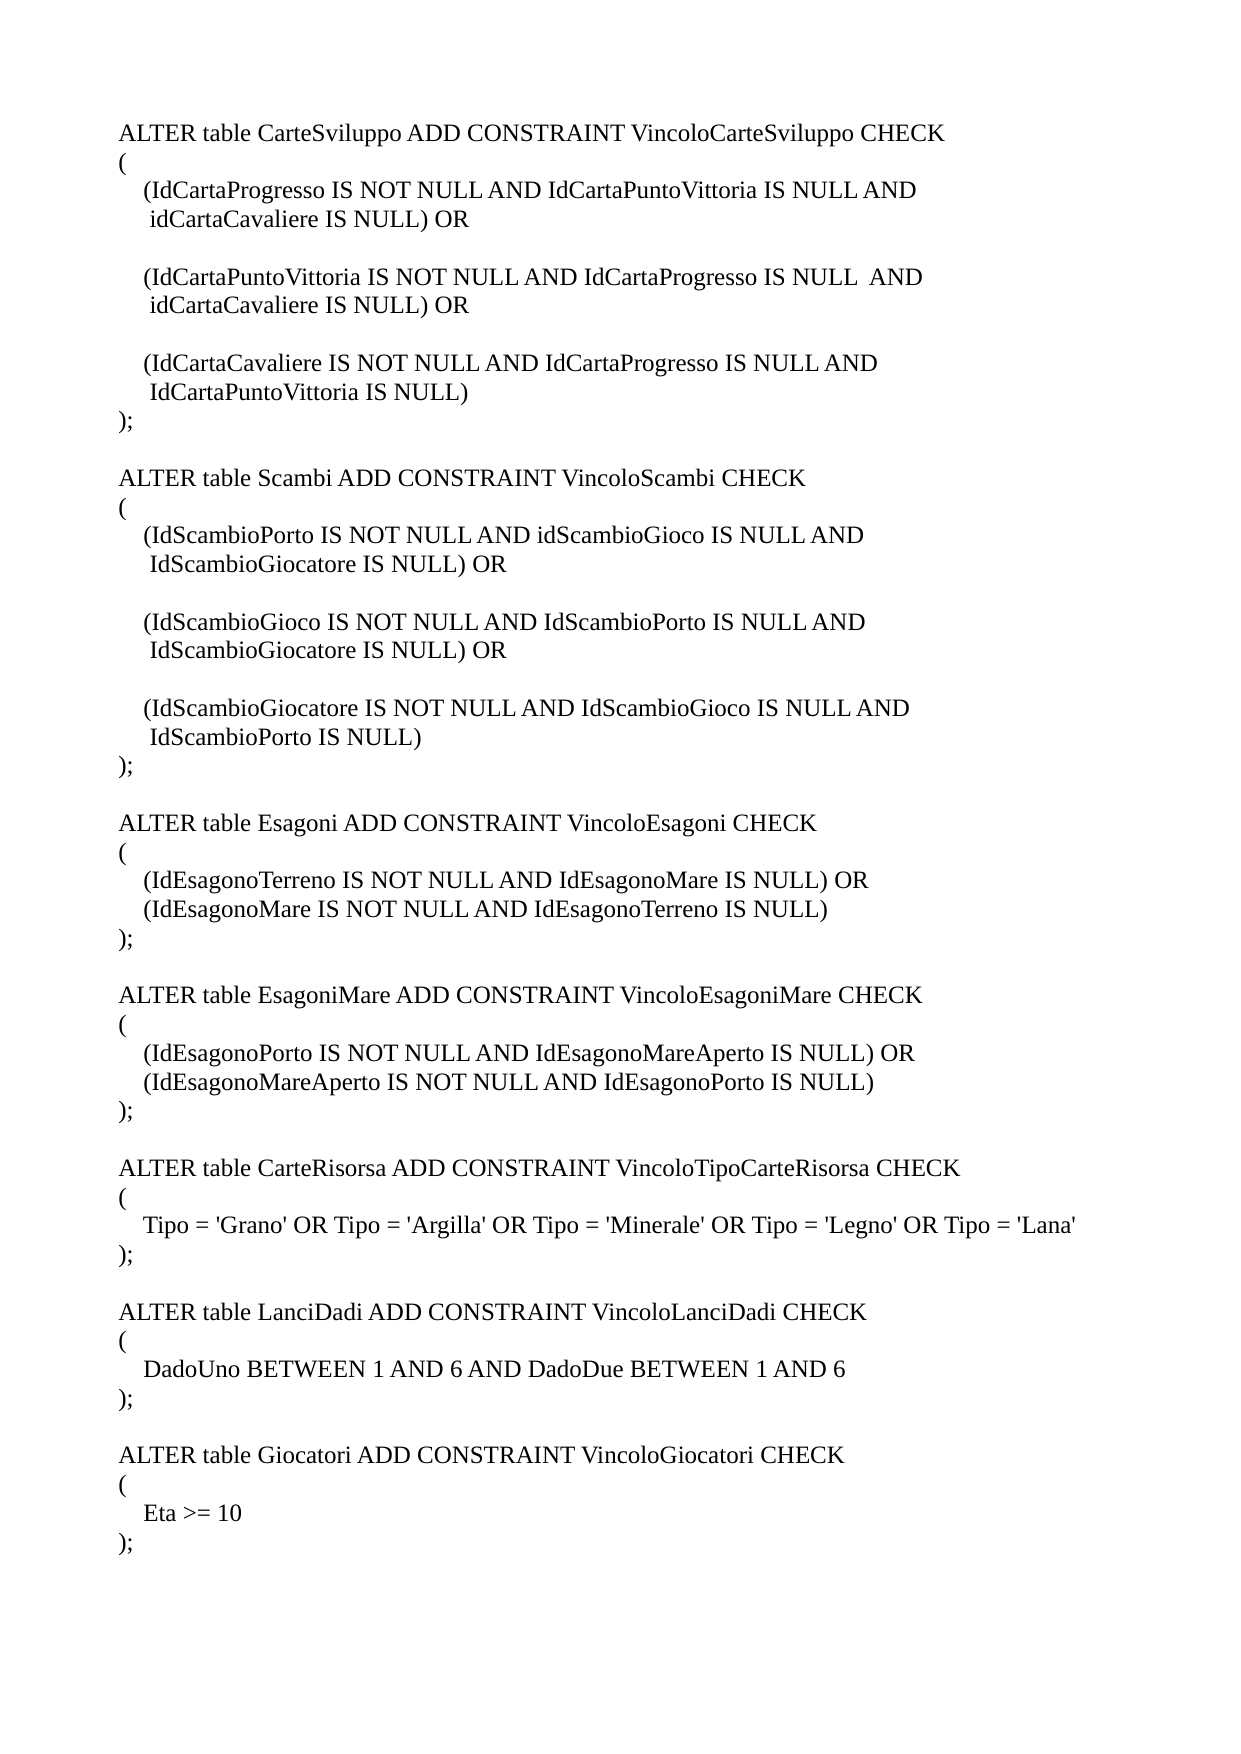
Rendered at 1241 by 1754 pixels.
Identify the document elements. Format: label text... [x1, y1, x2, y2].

text ALTER table Scambi ADD CONSTRAINT VincoloScambi CHECK [118, 463, 1122, 492]
text (IdScambioPorto IS NOT NULL AND idScambioGioco IS NULL AND [118, 521, 1122, 549]
text IdScambioGiocatore IS NULL) OR [118, 549, 1122, 578]
text (IdScambioGiocatore IS NOT NULL AND IdScambioGioco IS NULL AND [118, 693, 1122, 722]
text ALTER table CarteRisorsa ADD CONSTRAINT VincoloTipoCarteRisorsa CHECK [118, 1153, 1122, 1182]
text ( [118, 492, 1122, 521]
text ); [118, 1239, 1122, 1268]
text ( [118, 147, 1122, 176]
text (IdEsagonoTerreno IS NOT NULL AND IdEsagonoMare IS NULL) OR [118, 866, 1122, 894]
text DadoUno BETWEEN 1 AND 6 AND DadoDue BETWEEN 1 AND 6 [118, 1354, 1122, 1383]
text ); [118, 1096, 1122, 1124]
text ( [118, 1326, 1122, 1354]
text (IdCartaProgresso IS NOT NULL AND IdCartaPuntoVittoria IS NULL AND [118, 176, 1122, 204]
text Eta >= 10 [118, 1498, 1122, 1527]
text ); [118, 751, 1122, 779]
text ( [118, 1469, 1122, 1498]
text ( [118, 1182, 1122, 1211]
text ); [118, 923, 1122, 952]
text ALTER table LanciDadi ADD CONSTRAINT VincoloLanciDadi CHECK [118, 1297, 1122, 1326]
text ALTER table EsagoniMare ADD CONSTRAINT VincoloEsagoniMare CHECK [118, 981, 1122, 1009]
text (IdEsagonoMareAperto IS NOT NULL AND IdEsagonoPorto IS NULL) [118, 1067, 1122, 1096]
text ); [118, 1527, 1122, 1556]
text ALTER table Esagoni ADD CONSTRAINT VincoloEsagoni CHECK [118, 808, 1122, 837]
text idCartaCavaliere IS NULL) OR [118, 204, 1122, 233]
text ALTER table CarteSviluppo ADD CONSTRAINT VincoloCarteSviluppo CHECK [118, 118, 1122, 147]
text ( [118, 837, 1122, 866]
text idCartaCavaliere IS NULL) OR [118, 291, 1122, 319]
text IdScambioPorto IS NULL) [118, 722, 1122, 751]
text ALTER table Giocatori ADD CONSTRAINT VincoloGiocatori CHECK [118, 1441, 1122, 1469]
text ( [118, 1009, 1122, 1038]
text (IdScambioGioco IS NOT NULL AND IdScambioPorto IS NULL AND [118, 607, 1122, 636]
text IdScambioGiocatore IS NULL) OR [118, 636, 1122, 664]
text (IdCartaCavaliere IS NOT NULL AND IdCartaProgresso IS NULL AND [118, 348, 1122, 377]
text (IdEsagonoMare IS NOT NULL AND IdEsagonoTerreno IS NULL) [118, 894, 1122, 923]
text ); [118, 1383, 1122, 1412]
text (IdEsagonoPorto IS NOT NULL AND IdEsagonoMareAperto IS NULL) OR [118, 1038, 1122, 1067]
text Tipo = 'Grano' OR Tipo = 'Argilla' OR Tipo = 'Minerale' OR Tipo = 'Legno' OR Tipo = 'Lana' [118, 1211, 1122, 1239]
text ); [118, 406, 1122, 434]
text (IdCartaPuntoVittoria IS NOT NULL AND IdCartaProgresso IS NULL AND [118, 262, 1122, 291]
text IdCartaPuntoVittoria IS NULL) [118, 377, 1122, 406]
